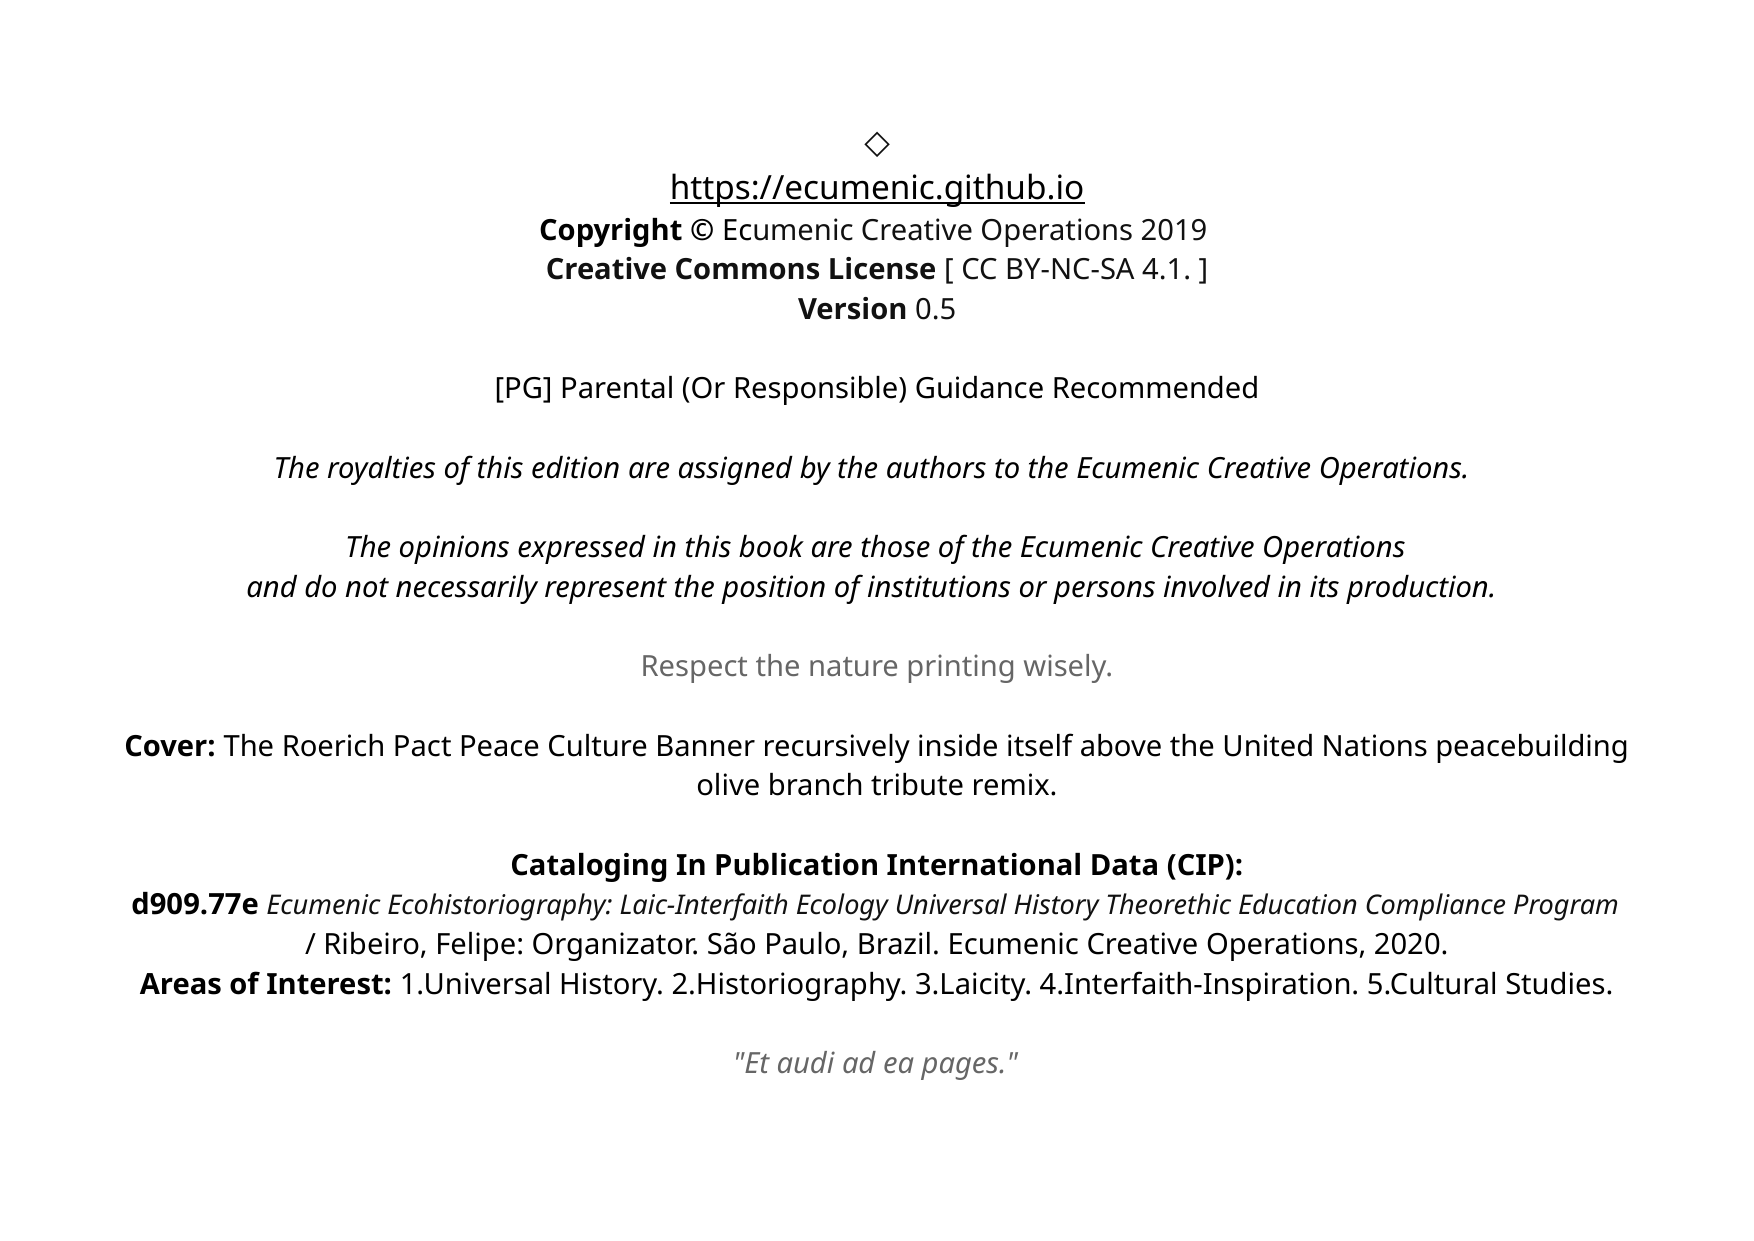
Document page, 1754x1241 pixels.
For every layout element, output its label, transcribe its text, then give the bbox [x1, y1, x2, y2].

text / Ribeiro, Felipe: Organizator. São Paulo, Brazil. Ecumenic Creative Operations, 2020. [118, 923, 1636, 963]
text Copyright © Ecumenic Creative Operations 2019 [118, 209, 1636, 249]
text and do not necessarily represent the position of institutions or persons involved in its production. [118, 566, 1636, 606]
text Cataloging In Publication International Data (CIP): [118, 844, 1636, 884]
text The royalties of this edition are assigned by the authors to the Ecumenic Creative Operations. [118, 447, 1636, 487]
text Creative Commons License [ CC BY-NC-SA 4.1. ] [118, 249, 1636, 288]
text Respect the nature printing wisely. [118, 646, 1636, 685]
text [PG] Parental (Or Responsible) Guidance Recommended [118, 368, 1636, 407]
text Version 0.5 [118, 288, 1636, 328]
text "Et audi ad ea pages." [118, 1042, 1636, 1082]
text Cover: The Roerich Pact Peace Culture Banner recursively inside itself above the United Nations peacebuilding olive branch tribute remix. [118, 725, 1636, 804]
text https://ecumenic.github.io [118, 163, 1636, 209]
text The opinions expressed in this book are those of the Ecumenic Creative Operations [118, 526, 1636, 566]
text d909.77e Ecumenic Ecohistoriography: Laic-Interfaith Ecology Universal History Theorethic Education Compliance Program [118, 884, 1636, 923]
text Areas of Interest: 1.Universal History. 2.Historiography. 3.Laicity. 4.Interfaith-Inspiration. 5.Cultural Studies. [118, 963, 1636, 1003]
text ◇ [118, 118, 1636, 163]
